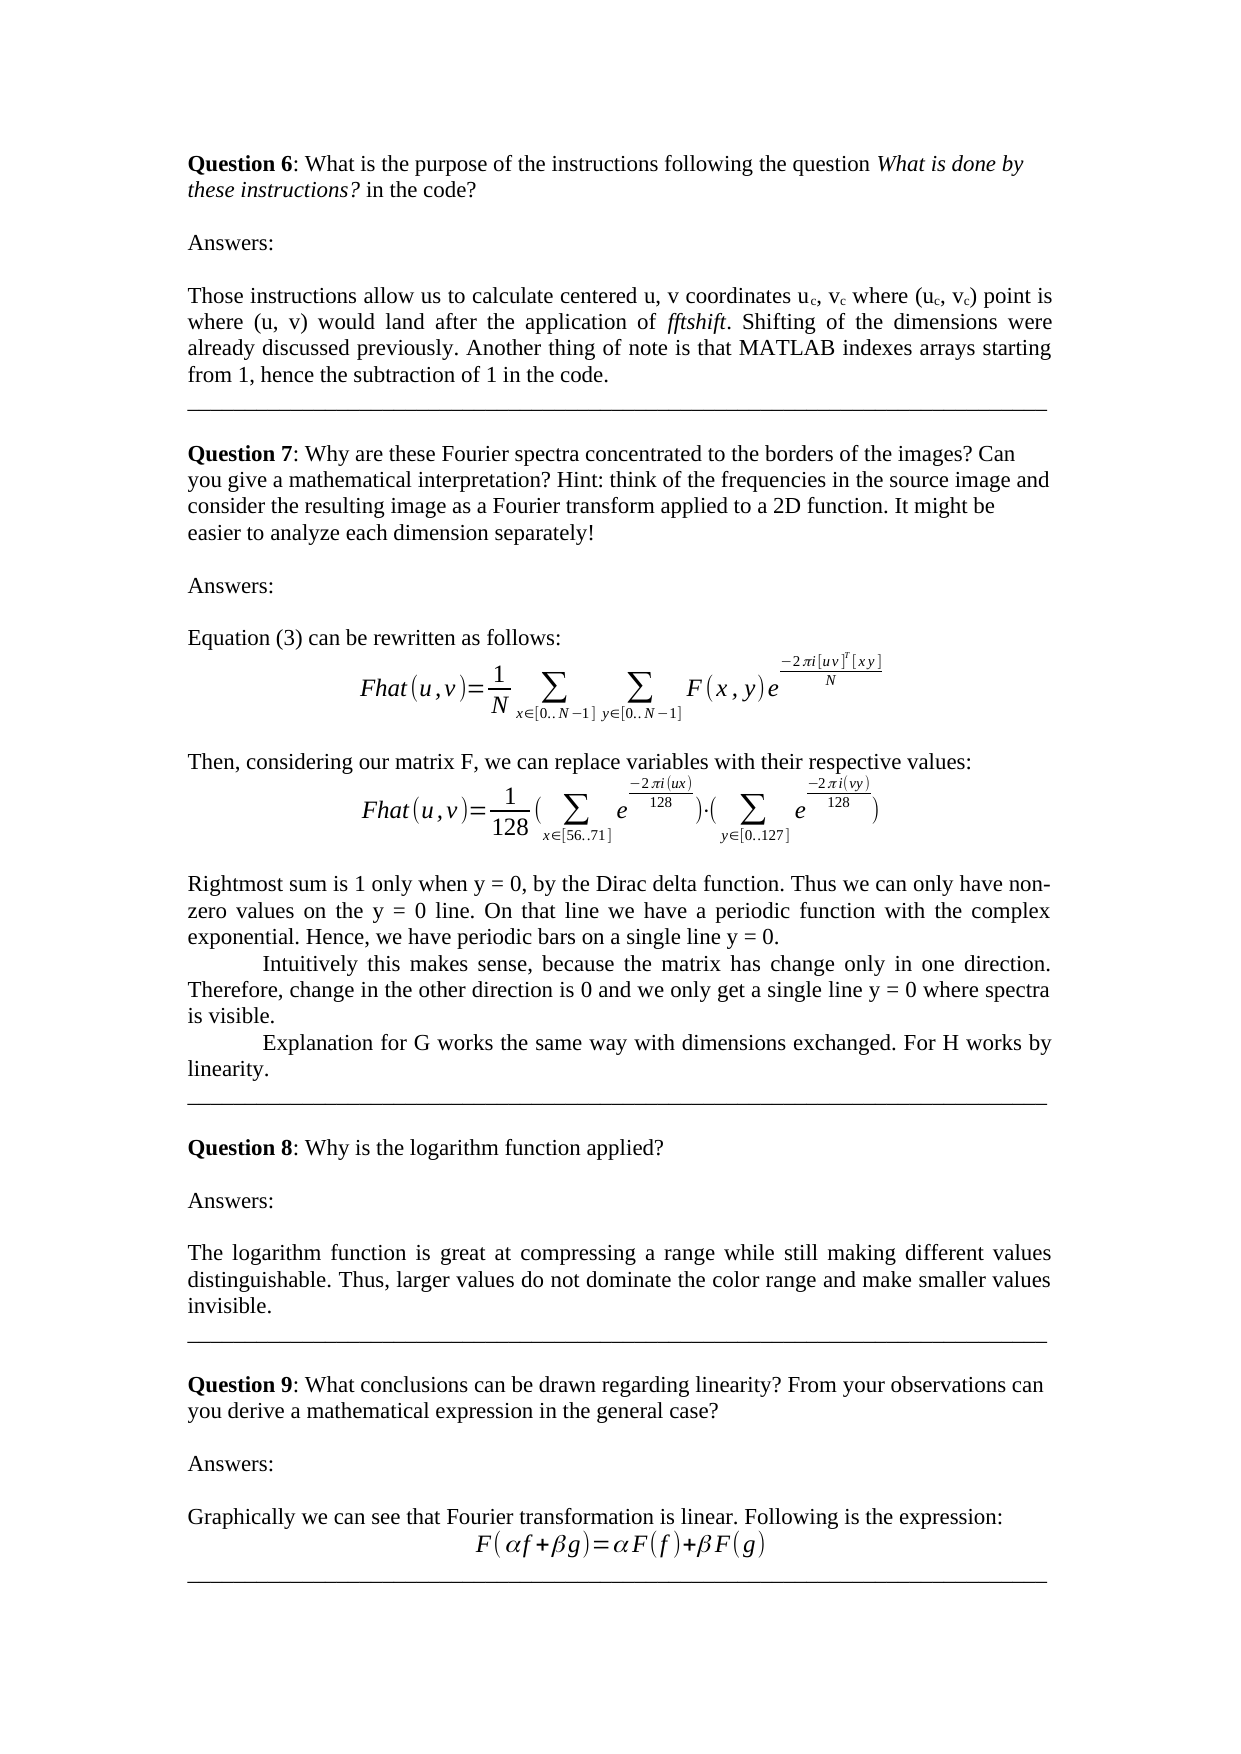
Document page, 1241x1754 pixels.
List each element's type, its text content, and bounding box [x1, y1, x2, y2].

text The logarithm function is great at compressing a range while still making different values distinguishable. Thus, larger values do not dominate the color range and make smaller values invisible. [187, 1239, 1053, 1318]
text ___________________________________________________________________________ [187, 1559, 1053, 1586]
text Question 9: What conclusions can be drawn regarding linearity? From your observations can you derive a mathematical expression in the general case? [187, 1371, 1053, 1424]
text ___________________________________________________________________________ [187, 1318, 1053, 1345]
text Answers: [187, 229, 1053, 255]
text Then, considering our matrix F, we can replace variables with their respective values: [187, 748, 1053, 774]
text Rightmost sum is 1 only when y = 0, by the Dirac delta function. Thus we can only have non-zero values on the y = 0 line. On that line we have a periodic function with the complex exponential. Hence, we have periodic bars on a single line y = 0. [187, 871, 1053, 949]
text Intuitively this makes sense, because the matrix has change only in one direction. Therefore, change in the other direction is 0 and we only get a single line y = 0 where spectra is visible. [187, 949, 1053, 1029]
text Question 6: What is the purpose of the instructions following the question What is done by these instructions? in the code? [187, 150, 1053, 203]
text Question 8: Why is the logarithm function applied? [187, 1134, 1053, 1160]
text Question 7: Why are these Fourier spectra concentrated to the borders of the images? Can you give a mathematical interpretation? Hint: think of the frequencies in the source image and consider the resulting image as a Fourier transform applied to a 2D function. It might be easier to analyze each dimension separately! [187, 440, 1053, 545]
text Graphically we can see that Fourier transformation is linear. Following is the expression: [187, 1503, 1053, 1529]
text Answers: [187, 1450, 1053, 1477]
text Answers: [187, 572, 1053, 598]
text Answers: [187, 1187, 1053, 1213]
text Equation (3) can be rewritten as follows: [187, 624, 1053, 651]
text Those instructions allow us to calculate centered u, v coordinates uc, vc where (uc, vc) point is where (u, v) would land after the application of fftshift. Shifting of the dimensions were already discussed previously. Another thing of note is that MATLAB indexes arrays starting from 1, hence the subtraction of 1 in the code. [187, 282, 1053, 387]
text ___________________________________________________________________________ [187, 387, 1053, 413]
text ___________________________________________________________________________ [187, 1081, 1053, 1108]
text Explanation for G works the same way with dimensions exchanged. For H works by linearity. [187, 1029, 1053, 1081]
